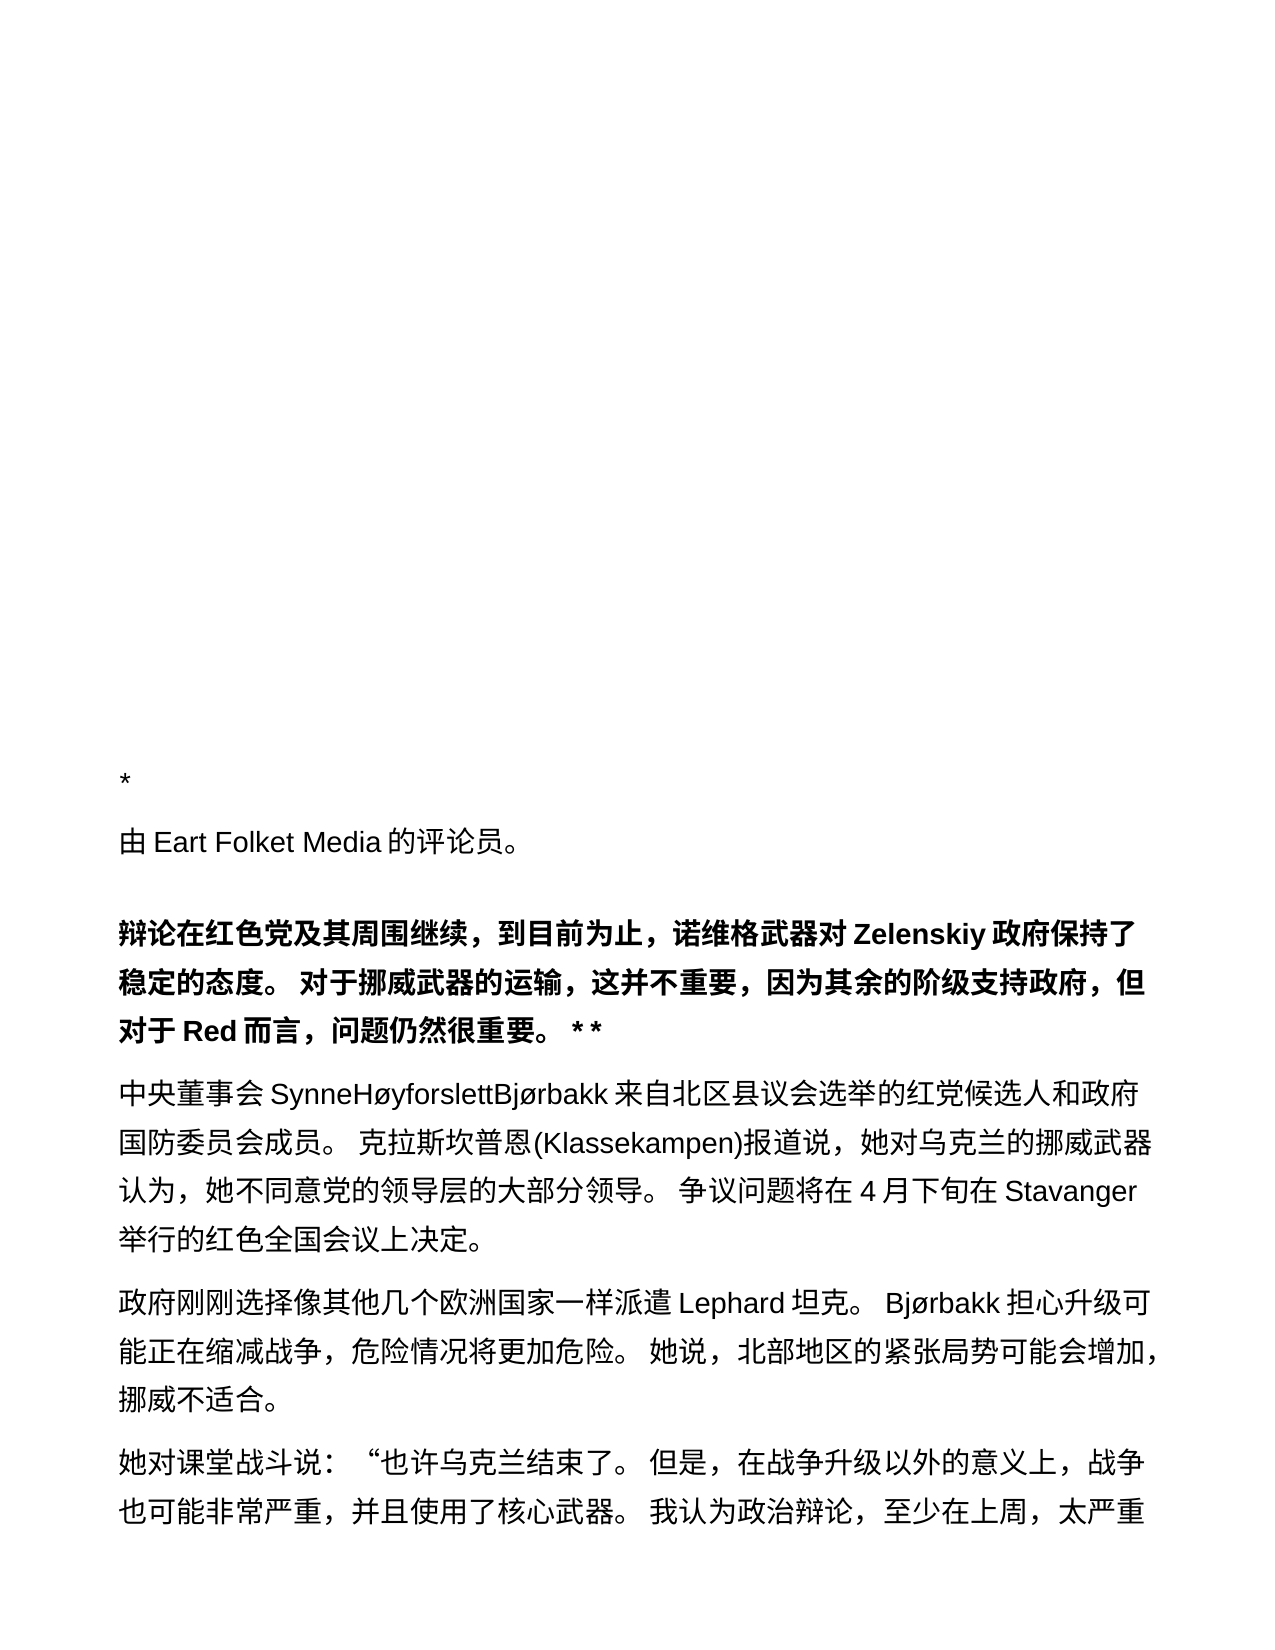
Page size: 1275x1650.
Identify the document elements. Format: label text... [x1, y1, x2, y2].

text 政府刚刚选择像其他几个欧洲国家一样派遣Lephard坦克。 Bjørbakk担心升级可能正在缩减战争，危险情况将更加危险。 她说，北部地区的紧张局势可能会增加，挪威不适合。 [118, 1279, 1157, 1419]
text 中央董事会SynneHøyforslettBjørbakk来自北区县议会选举的红党候选人和政府国防委员会成员。 克拉斯坎普恩(Klassekampen)报道说，她对乌克兰的挪威武器认为，她不同意党的领导层的大部分领导。 争议问题将在4月下旬在Stavanger举行的红色全国会议上决定。 [118, 1071, 1157, 1259]
text 由Eart Folket Media的评论员。 [118, 819, 1157, 861]
text 辩论在红色党及其周围继续，到目前为止，诺维格武器对Zelenskiy政府保持了稳定的态度。 对于挪威武器的运输，这并不重要，因为其余的阶级支持政府，但对于Red而言，问题仍然很重要。 * * [118, 911, 1157, 1050]
text * [118, 118, 1157, 799]
text 她对课堂战斗说：“也许乌克兰结束了。 但是，在战争升级以外的意义上，战争也可能非常严重，并且使用了核心武器。 我认为政治辩论，至少在上周，太严重 [118, 1440, 1157, 1531]
